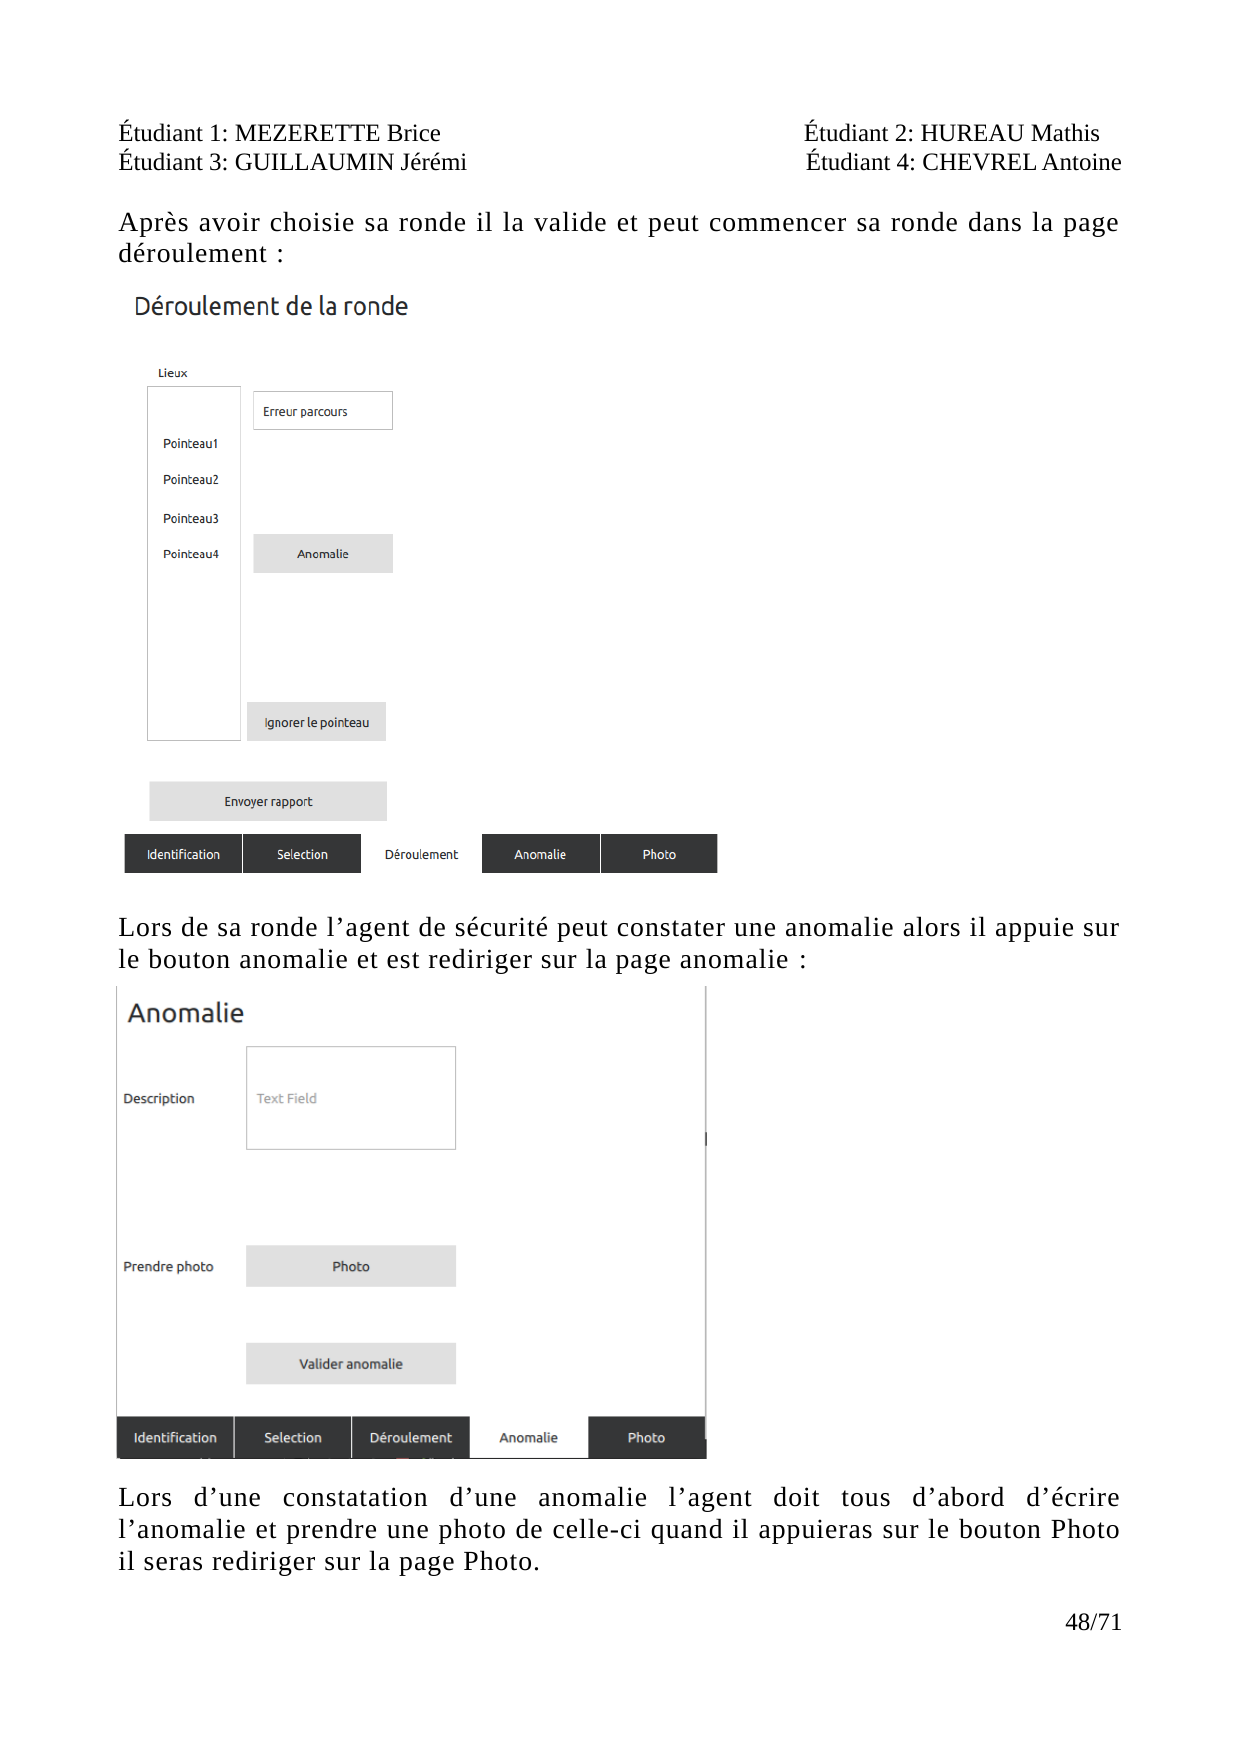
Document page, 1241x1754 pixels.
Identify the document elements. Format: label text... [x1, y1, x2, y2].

picture [124, 281, 718, 873]
text Lors de sa ronde l’agent de sécurité peut constater une anomalie alors il appuie sur le bouton anomalie et est rediriger sur la page anomalie : [118, 910, 1122, 974]
picture [116, 986, 707, 1459]
text Après avoir choisie sa ronde il la valide et peut commencer sa ronde dans la page déroulement : [118, 205, 1122, 269]
text Lors d’une constatation d’une anomalie l’agent doit tous d’abord d’écrire l’anomalie et prendre une photo de celle-ci quand il appuieras sur le bouton Photo il seras rediriger sur la page Photo. [118, 1481, 1122, 1577]
